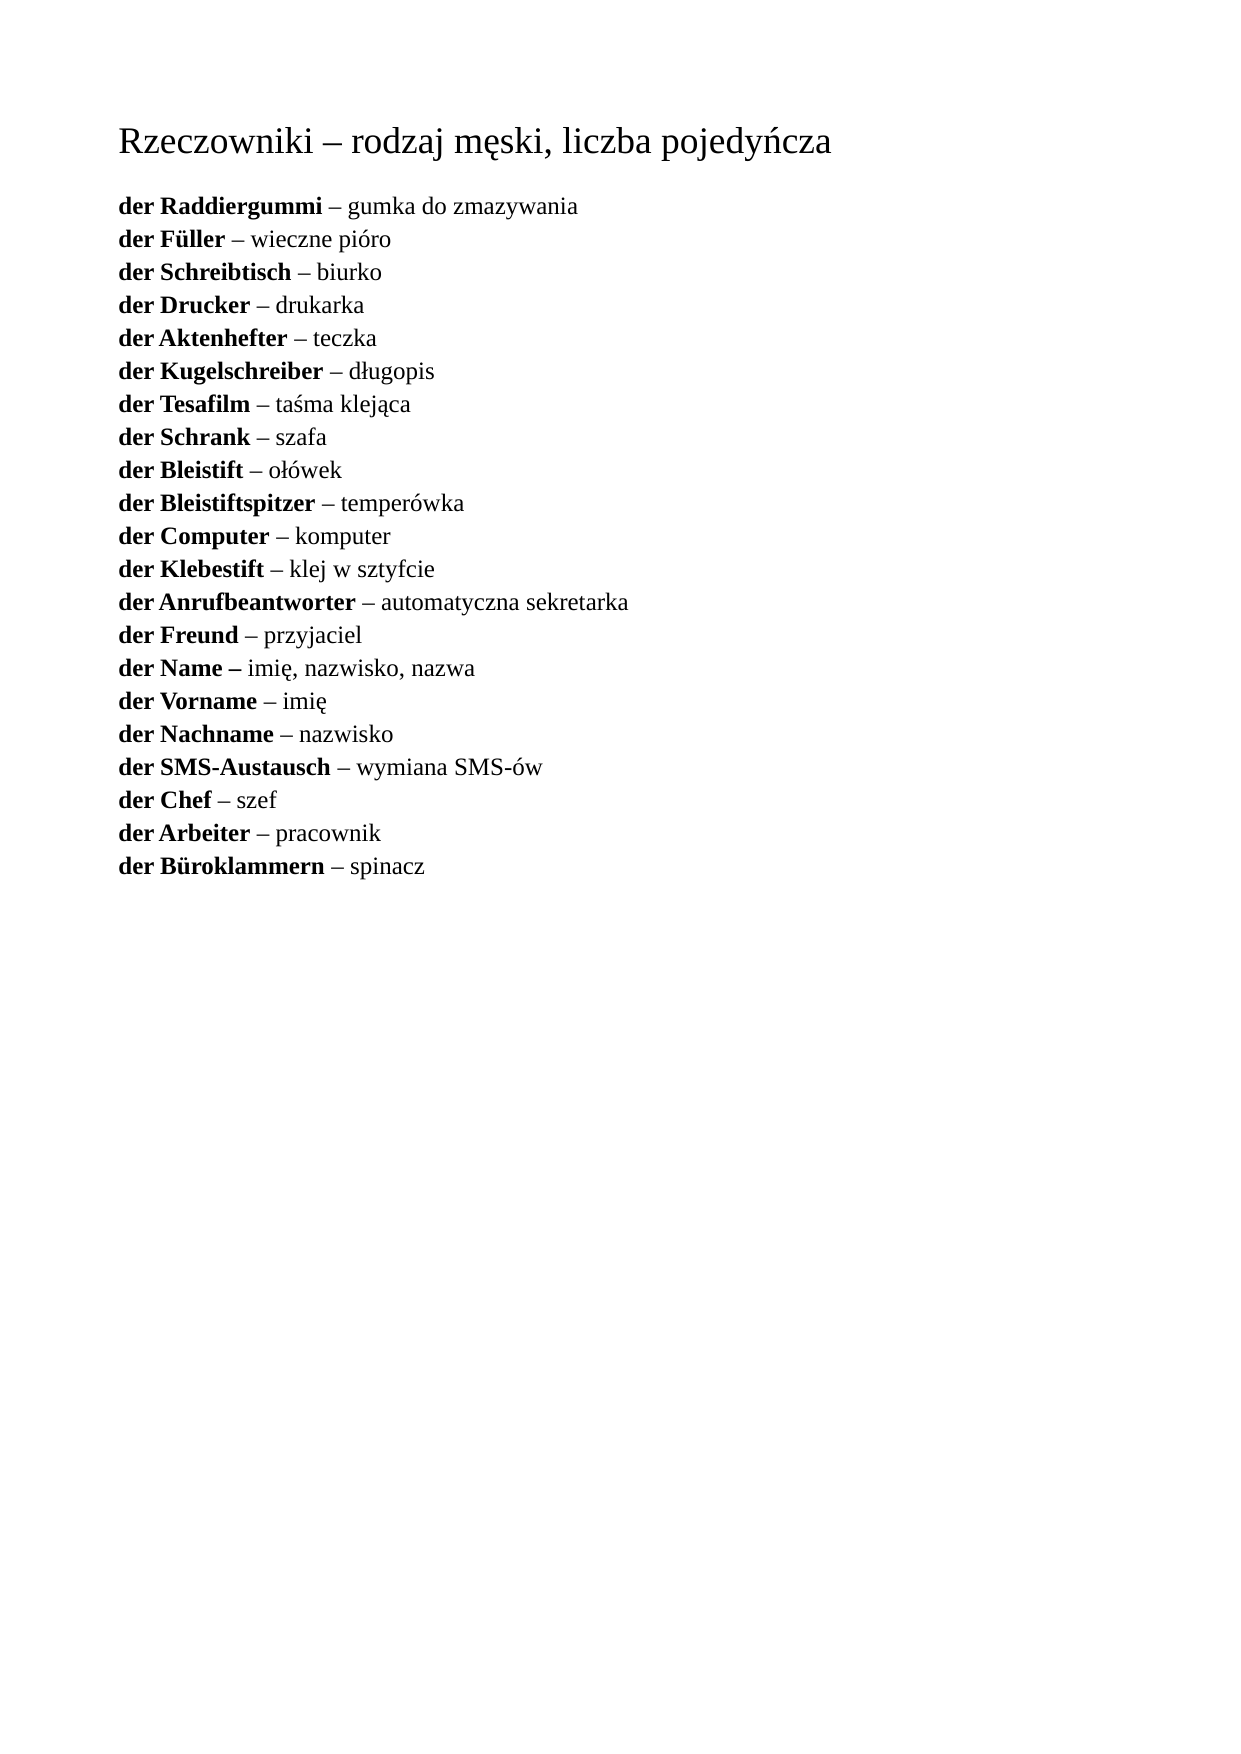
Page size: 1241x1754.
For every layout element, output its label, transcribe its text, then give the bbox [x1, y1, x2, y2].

text der Anrufbeantworter – automatyczna sekretarka [118, 587, 1122, 616]
text der Chef – szef [118, 785, 1122, 814]
text der Arbeiter – pracownik [118, 818, 1122, 847]
text der Nachname – nazwisko [118, 719, 1122, 748]
text der Drucker – drukarka [118, 290, 1122, 318]
text der Schrank – szafa [118, 422, 1122, 451]
text der Klebestift – klej w sztyfcie [118, 554, 1122, 583]
text der Computer – komputer [118, 521, 1122, 550]
text der Kugelschreiber – długopis [118, 356, 1122, 384]
text der Büroklammern – spinacz [118, 851, 1122, 880]
text der Tesafilm – taśma klejąca [118, 389, 1122, 418]
text der Raddiergummi – gumka do zmazywania [118, 191, 1122, 219]
text der Freund – przyjaciel [118, 620, 1122, 649]
text der Name – imię, nazwisko, nazwa [118, 653, 1122, 682]
text der Bleistiftspitzer – temperówka [118, 488, 1122, 517]
text der Aktenhefter – teczka [118, 323, 1122, 352]
text der Schreibtisch – biurko [118, 257, 1122, 286]
text der SMS-Austausch – wymiana SMS-ów [118, 752, 1122, 781]
text der Vorname – imię [118, 686, 1122, 715]
text der Bleistift – ołówek [118, 455, 1122, 484]
text der Füller – wieczne pióro [118, 224, 1122, 252]
